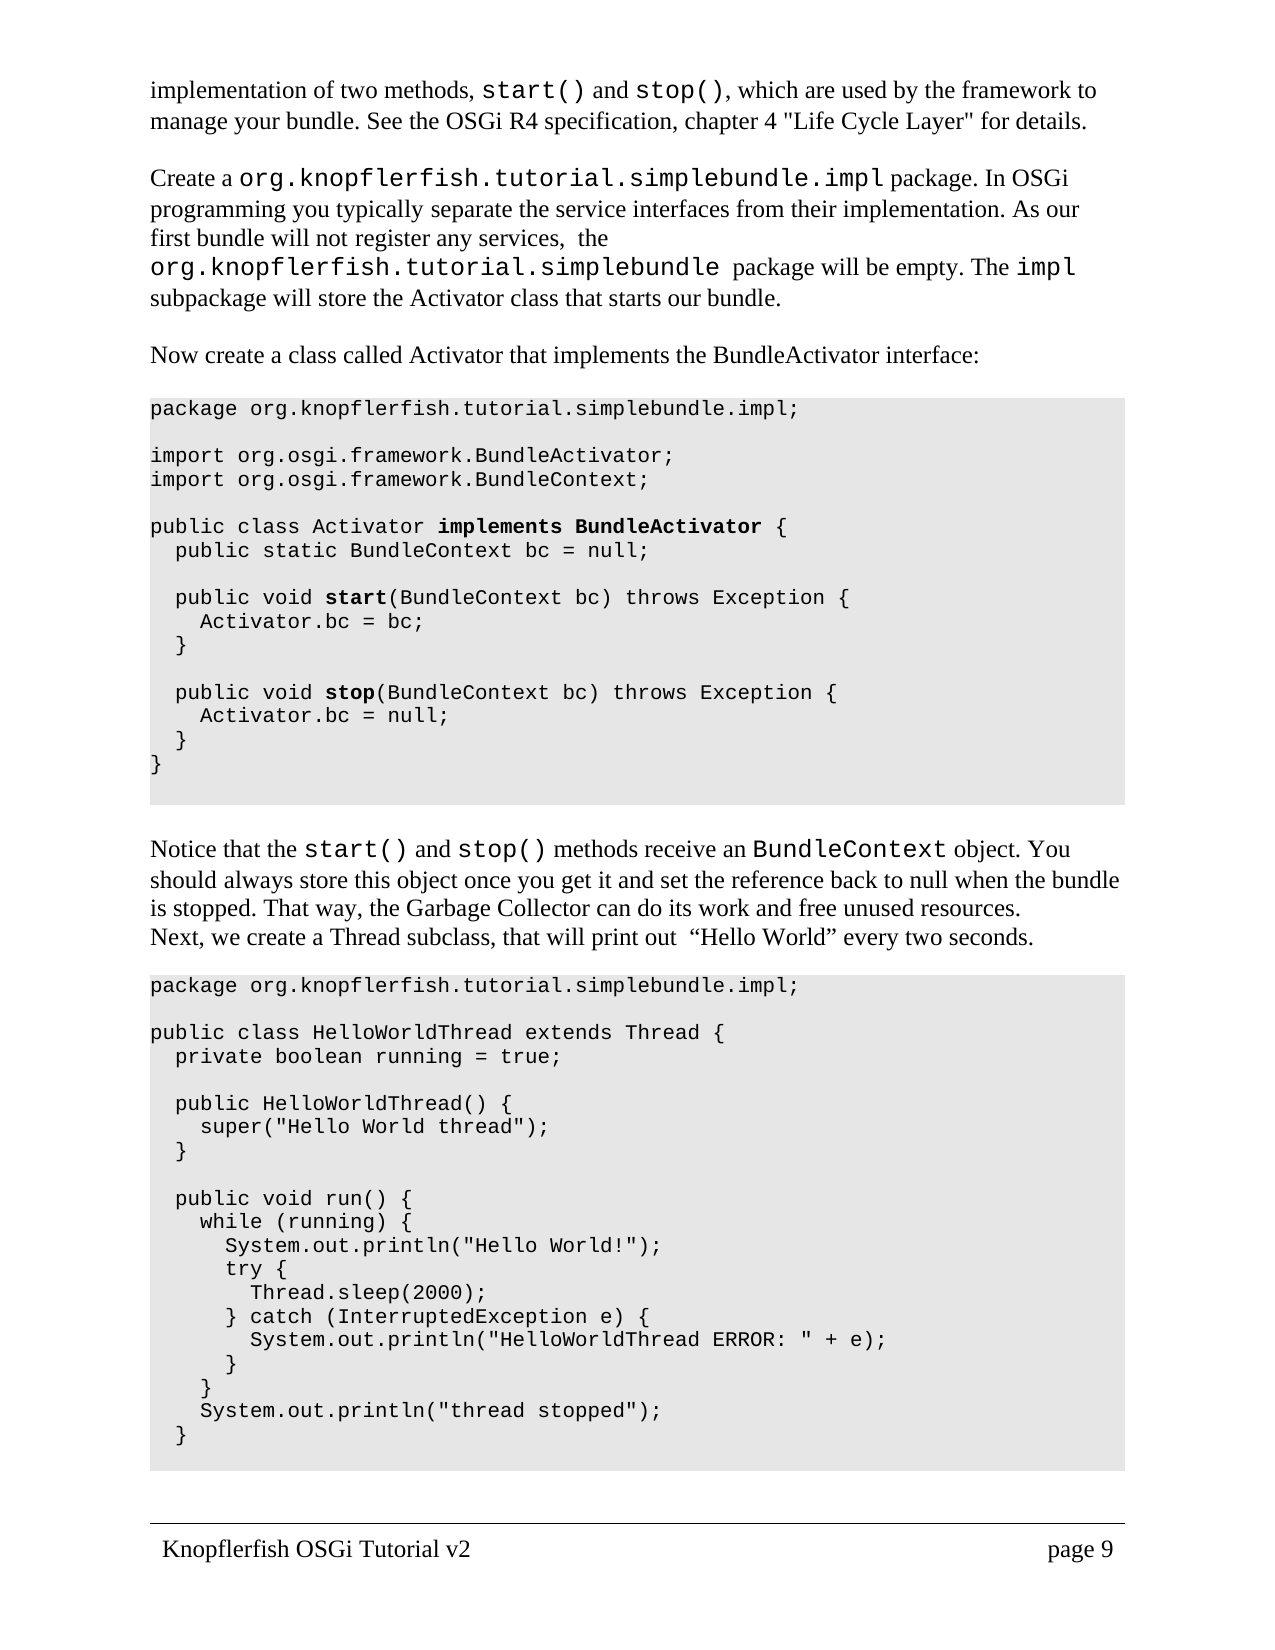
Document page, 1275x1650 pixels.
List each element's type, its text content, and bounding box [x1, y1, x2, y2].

text import org.osgi.framework.BundleActivator; [150, 445, 1125, 469]
text public class Activator implements BundleActivator { [150, 516, 1125, 540]
text Activator.bc = bc; [150, 611, 1125, 634]
text package org.knopflerfish.tutorial.simplebundle.impl; [150, 398, 1125, 422]
text Activator.bc = null; [150, 705, 1125, 729]
text } [150, 634, 1125, 658]
text public void run() { [150, 1187, 1125, 1211]
text System.out.println("Hello World!"); [150, 1235, 1125, 1258]
text public HelloWorldThread() { [150, 1093, 1125, 1117]
text manage your bundle. See the OSGi R4 specification, chapter 4 "Life Cycle Layer" for details. [150, 106, 1125, 135]
text Notice that the start() and stop() methods receive an BundleContext object. You should always store this object once you get it and set the reference back to null when the bundle [150, 834, 1125, 893]
text package org.knopflerfish.tutorial.simplebundle.impl; [150, 975, 1125, 998]
text } [150, 753, 1125, 776]
text } catch (InterruptedException e) { [150, 1306, 1125, 1329]
text System.out.println("HelloWorldThread ERROR: " + e); [150, 1329, 1125, 1353]
text is stopped. That way, the Garbage Collector can do its work and free unused resources. [150, 893, 1125, 922]
text } [150, 729, 1125, 753]
text Thread.sleep(2000); [150, 1282, 1125, 1306]
text } [150, 1353, 1125, 1377]
text try { [150, 1258, 1125, 1282]
text public class HelloWorldThread extends Thread { [150, 1022, 1125, 1046]
text } [150, 1140, 1125, 1164]
text while (running) { [150, 1211, 1125, 1235]
text public void start(BundleContext bc) throws Exception { [150, 587, 1125, 611]
text } [150, 1424, 1125, 1448]
text Create a org.knopflerfish.tutorial.simplebundle.impl package. In OSGi programming you typically separate the service interfaces from their implementation. As our first bundle will not register any services, the org.knopflerfish.tutorial.simplebundle package will be empty. The impl subpackage will store the Activator class that starts our bundle. [150, 163, 1125, 312]
text super("Hello World thread"); [150, 1117, 1125, 1140]
text public void stop(BundleContext bc) throws Exception { [150, 682, 1125, 705]
text import org.osgi.framework.BundleContext; [150, 469, 1125, 492]
text } [150, 1377, 1125, 1400]
text Now create a class called Activator that implements the BundleActivator interface: [150, 340, 1125, 369]
text System.out.println("thread stopped"); [150, 1400, 1125, 1424]
text Next, we create a Thread subclass, that will print out “Hello World” every two seconds. [150, 922, 1125, 951]
text private boolean running = true; [150, 1046, 1125, 1069]
text public static BundleContext bc = null; [150, 540, 1125, 563]
text implementation of two methods, start() and stop(), which are used by the framework to [150, 75, 1125, 106]
